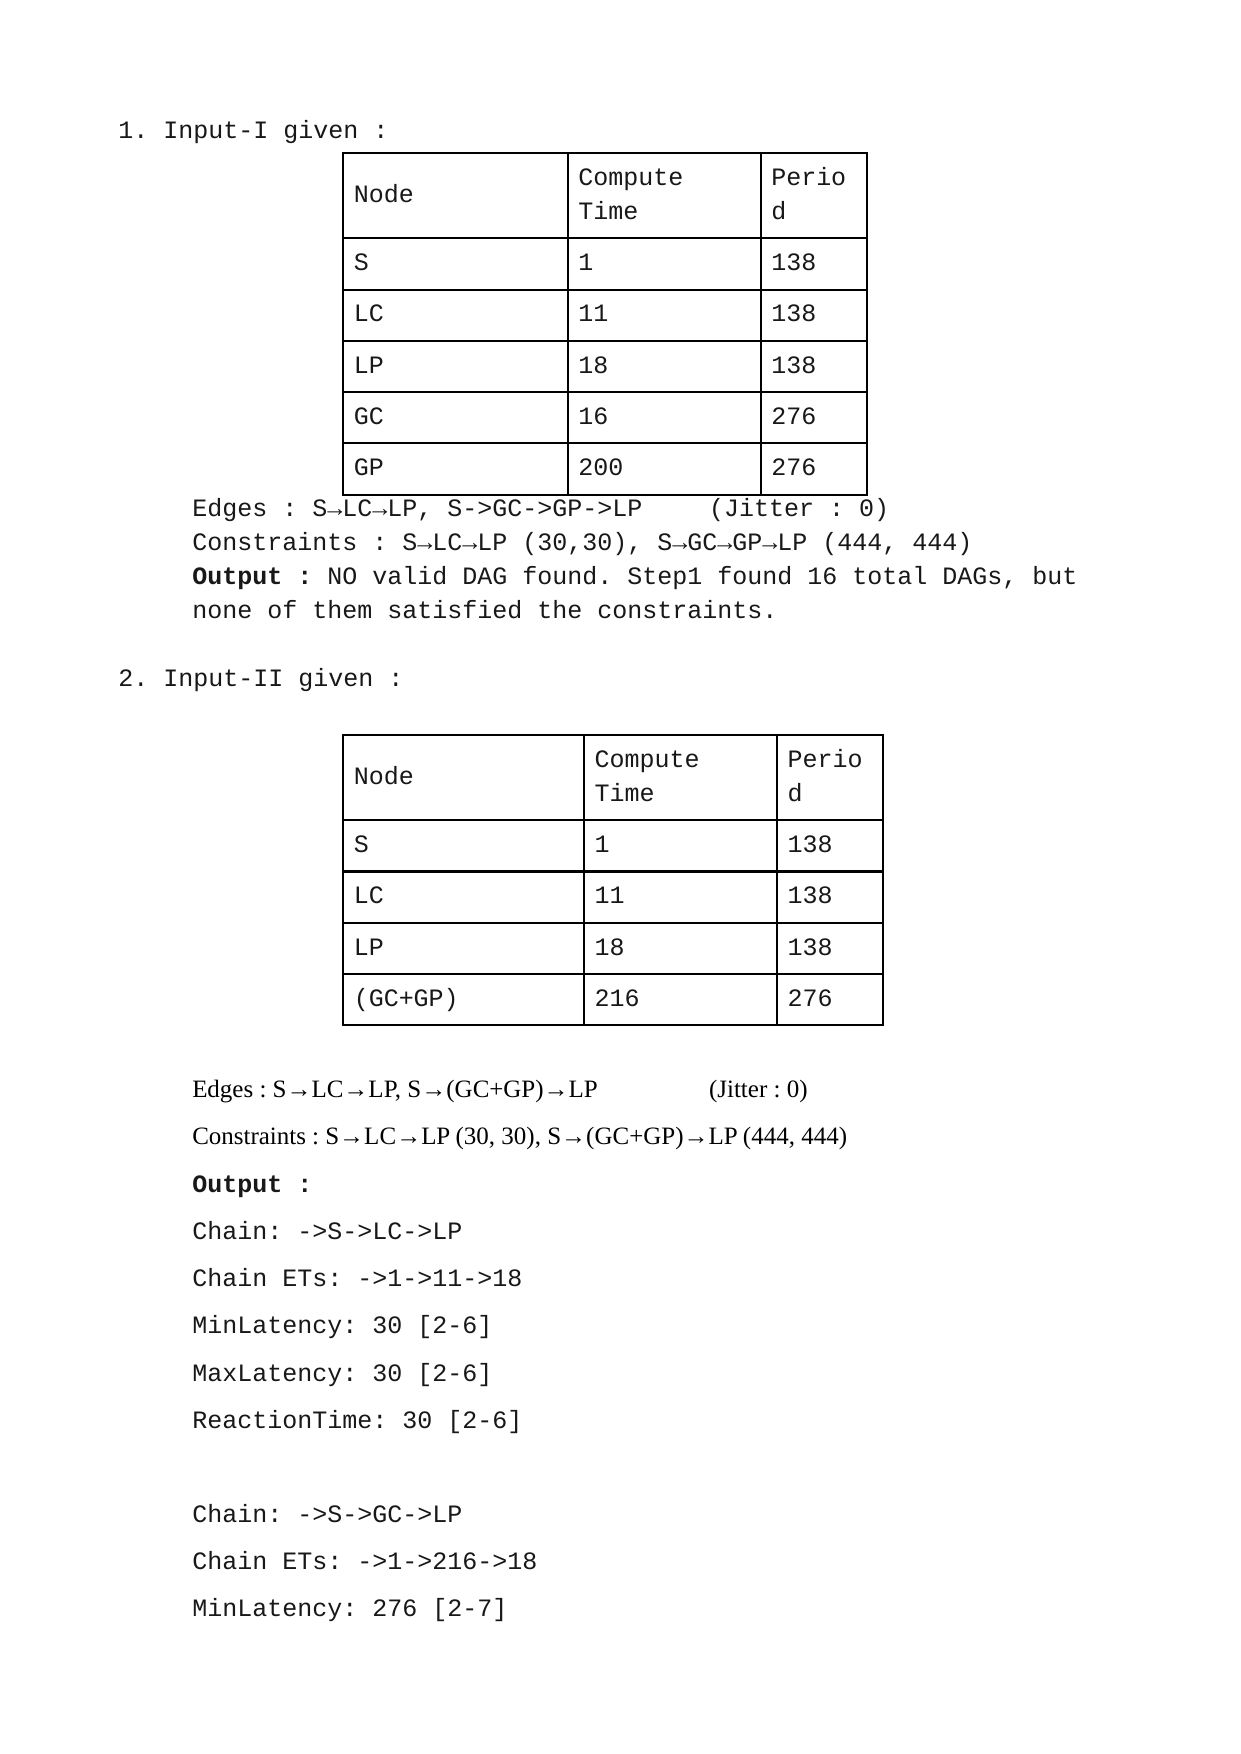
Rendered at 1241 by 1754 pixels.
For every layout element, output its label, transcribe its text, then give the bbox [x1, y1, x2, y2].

table_header Compute Time [569, 154, 760, 237]
text Chain ETs: ->1->216->18 [118, 1548, 1122, 1577]
text Constraints : S→LC→LP (30, 30), S→(GC+GP)→LP (444, 444) [118, 1121, 1122, 1150]
table_cell LC [344, 291, 567, 340]
table_cell 276 [778, 975, 882, 1024]
table_header Period [778, 736, 882, 819]
text 1. Input-I given : [118, 118, 1122, 146]
table_header Node [344, 736, 583, 819]
table_cell 216 [585, 975, 776, 1024]
text 2. Input-II given : [118, 666, 1122, 694]
table_cell GC [344, 393, 567, 442]
table_cell 16 [569, 393, 760, 442]
text MinLatency: 276 [2-7] [118, 1596, 1122, 1624]
text MinLatency: 30 [2-6] [118, 1313, 1122, 1341]
text Chain ETs: ->1->11->18 [118, 1266, 1122, 1294]
table_cell LP [344, 342, 567, 391]
table_header Node [344, 154, 567, 237]
table_header Period [762, 154, 866, 237]
table_cell 138 [778, 873, 882, 922]
table_cell GP [344, 444, 567, 493]
table_cell 1 [569, 239, 760, 288]
text ReactionTime: 30 [2-6] [118, 1407, 1122, 1436]
table_cell 11 [585, 873, 776, 922]
text Output : NO valid DAG found. Step1 found 16 total DAGs, but none of them satisfied the constraints. [118, 563, 1122, 626]
table_cell LC [344, 873, 583, 922]
text MaxLatency: 30 [2-6] [118, 1360, 1122, 1388]
table_cell 200 [569, 444, 760, 493]
table_cell 1 [585, 821, 776, 870]
text Chain: ->S->LC->LP [118, 1219, 1122, 1247]
table_cell 276 [762, 393, 866, 442]
table_header Compute Time [585, 736, 776, 819]
table_cell 11 [569, 291, 760, 340]
text Constraints : S→LC→LP (30,30), S→GC→GP→LP (444, 444) [118, 529, 1122, 558]
table_cell 138 [762, 291, 866, 340]
table_cell 276 [762, 444, 866, 493]
table_cell S [344, 821, 583, 870]
table_cell (GC+GP) [344, 975, 583, 1024]
text Edges : S→LC→LP, S->GC->GP->LP (Jitter : 0) [118, 496, 1122, 524]
table_cell 138 [762, 342, 866, 391]
table_cell 138 [778, 924, 882, 973]
text Chain: ->S->GC->LP [118, 1501, 1122, 1530]
table_cell LP [344, 924, 583, 973]
text Edges : S→LC→LP, S→(GC+GP)→LP (Jitter : 0) [118, 1074, 1122, 1102]
table_cell S [344, 239, 567, 288]
table_cell 18 [569, 342, 760, 391]
text Output : [118, 1169, 1122, 1200]
table_cell 138 [762, 239, 866, 288]
table_cell 138 [778, 821, 882, 870]
table_cell 18 [585, 924, 776, 973]
